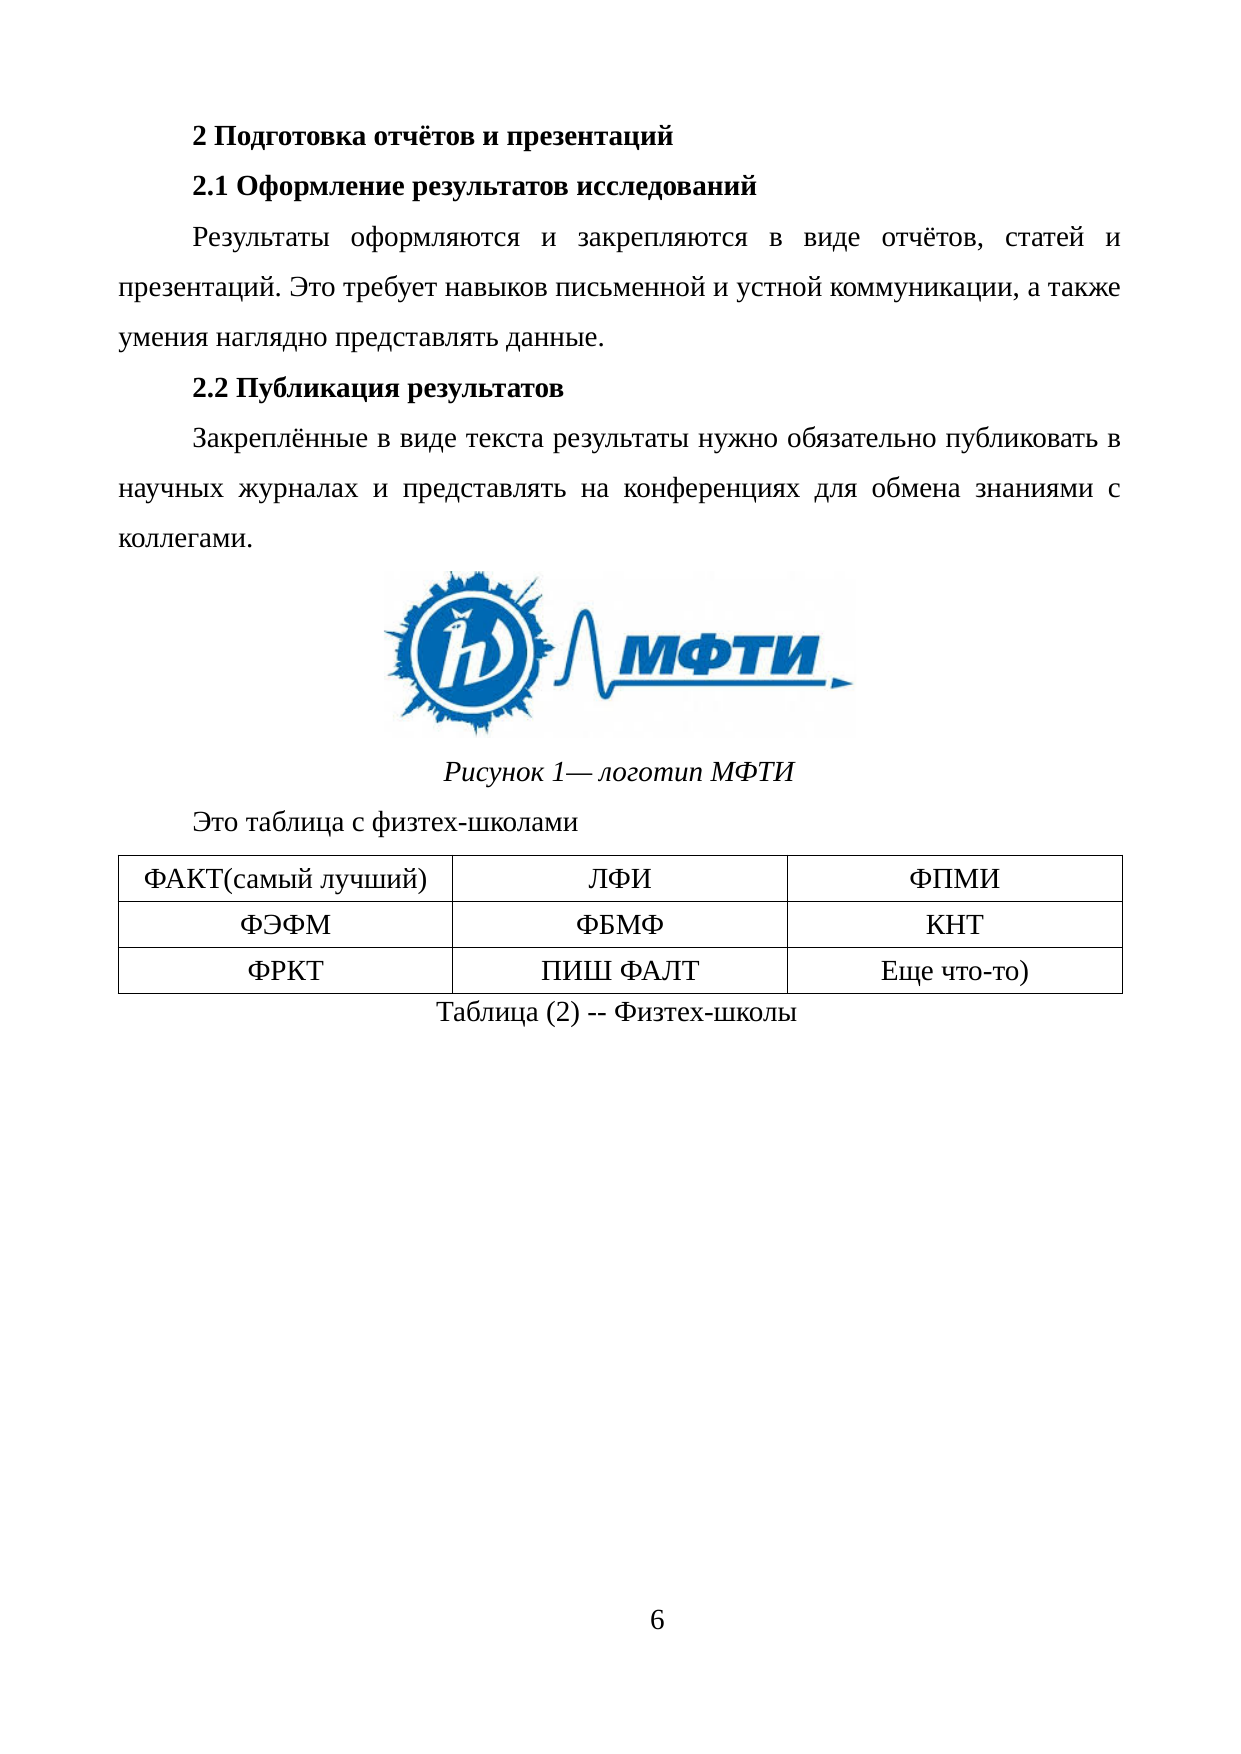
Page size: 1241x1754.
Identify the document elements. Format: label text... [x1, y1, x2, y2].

subtitle Публикация результатов [118, 370, 1122, 403]
text Это таблица с физтех-школами [118, 804, 1122, 838]
text Рисунок 1— логотип МФТИ [118, 754, 1122, 787]
table_cell Еще что-то) [788, 948, 1122, 993]
text Закреплённые в виде текста результаты нужно обязательно публиковать в научных журналах и представлять на конференциях для обмена знаниями с коллегами. [118, 420, 1122, 554]
table_header ФАКТ(самый лучший) [119, 856, 452, 901]
text Таблица (2) -- Физтех-школы [118, 994, 1122, 1027]
table_cell ФЭФМ [119, 902, 452, 947]
table_cell ФБМФ [453, 902, 787, 947]
table_header ЛФИ [453, 856, 787, 901]
table_cell КНТ [788, 902, 1122, 947]
table_cell ФРКТ [119, 948, 452, 993]
subtitle Оформление результатов исследований [118, 168, 1122, 202]
picture [383, 571, 857, 738]
subtitle Подготовка отчётов и презентаций [118, 118, 1122, 152]
text Результаты оформляются и закрепляются в виде отчётов, статей и презентаций. Это требует навыков письменной и устной коммуникации, а также умения наглядно представлять данные. [118, 219, 1122, 353]
table_cell ПИШ ФАЛТ [453, 948, 787, 993]
table_header ФПМИ [788, 856, 1122, 901]
